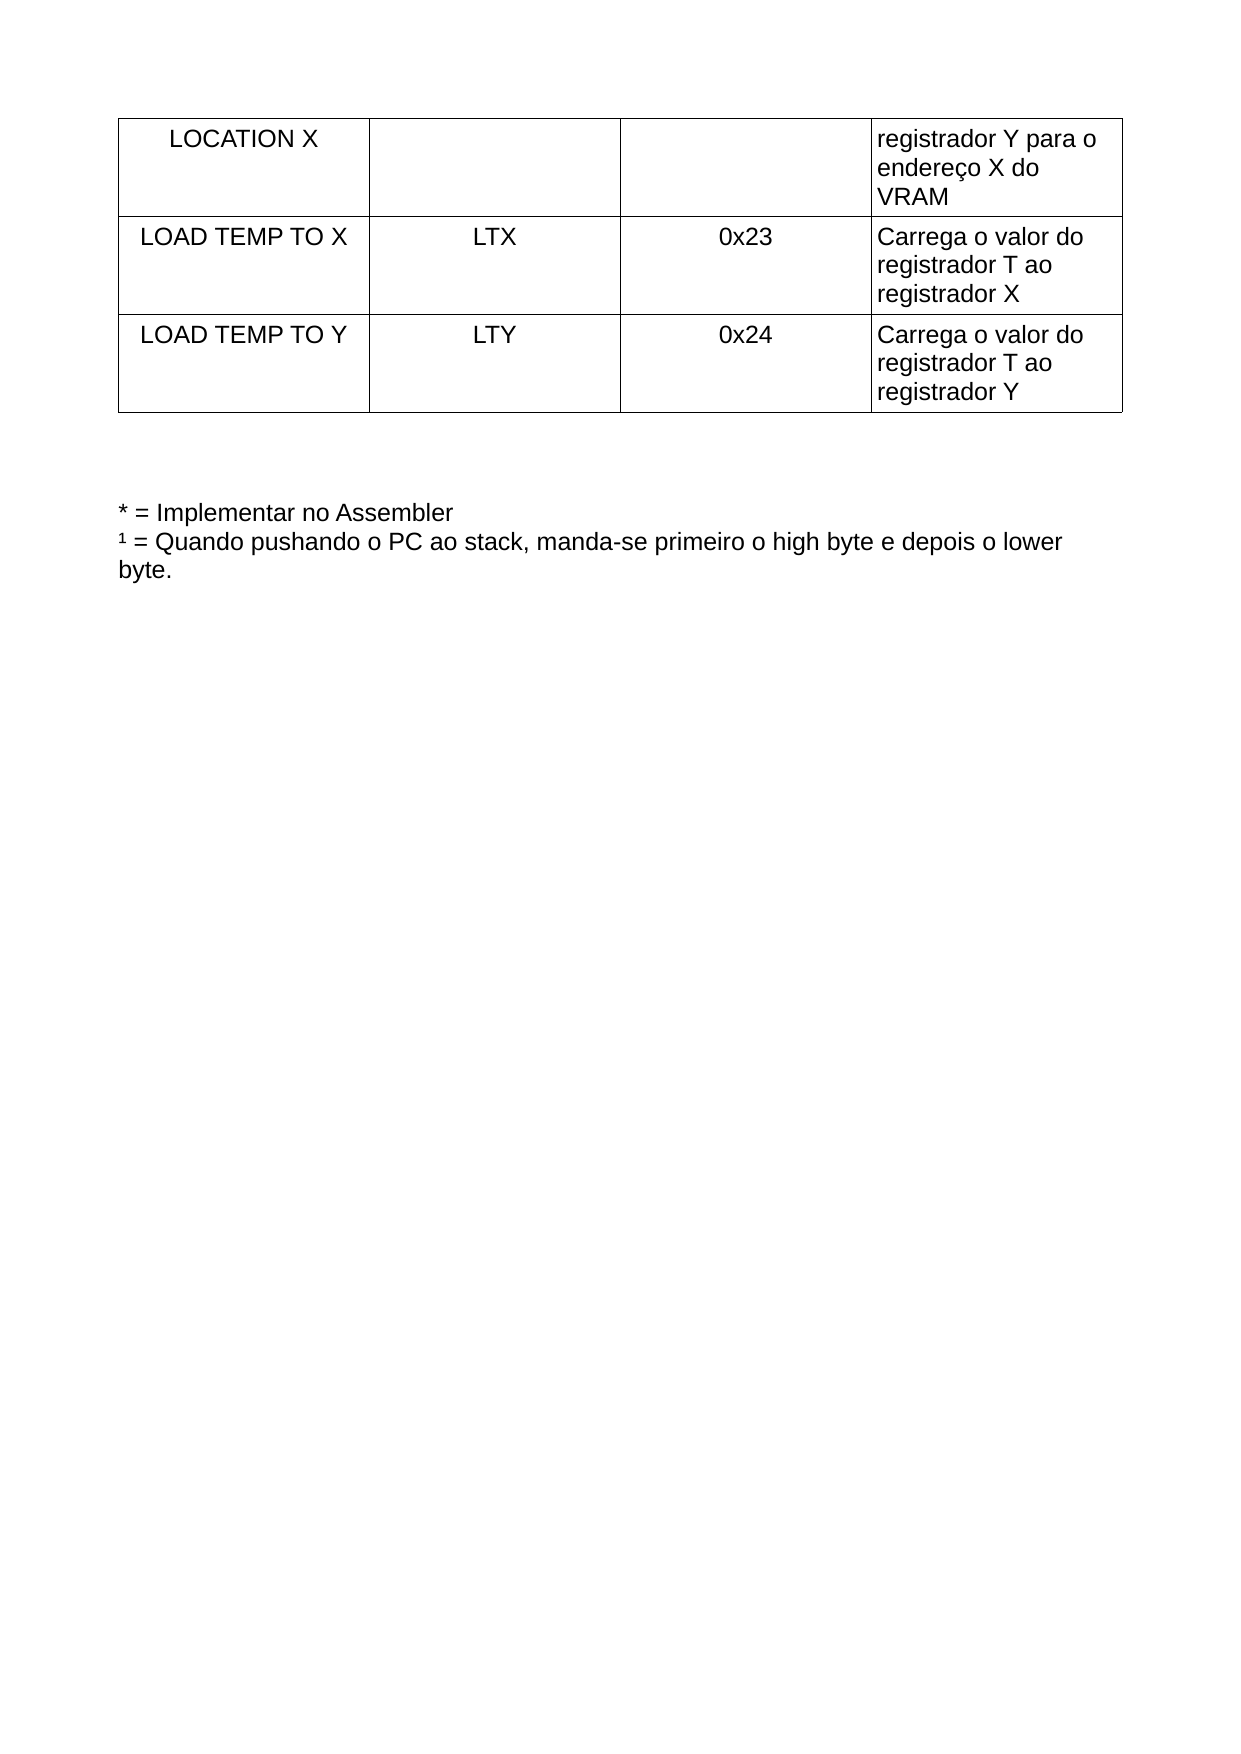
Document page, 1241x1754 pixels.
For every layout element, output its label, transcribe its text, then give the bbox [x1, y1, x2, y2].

table_cell LOCATION X [119, 119, 369, 216]
table_cell registrador Y para o endereço X do VRAM [872, 119, 1122, 216]
table_cell LOAD TEMP TO Y [119, 315, 369, 412]
table_cell [370, 119, 620, 216]
table_cell Carrega o valor do registrador T ao registrador X [872, 217, 1122, 314]
text * = Implementar no Assembler [118, 498, 1122, 527]
table_cell LTY [370, 315, 620, 412]
text ¹ = Quando pushando o PC ao stack, manda-se primeiro o high byte e depois o lower byte. [118, 527, 1122, 584]
table_cell [621, 119, 871, 216]
table_cell LOAD TEMP TO X [119, 217, 369, 314]
table_cell LTX [370, 217, 620, 314]
table_cell 0x24 [621, 315, 871, 412]
table_cell Carrega o valor do registrador T ao registrador Y [872, 315, 1122, 412]
table_cell 0x23 [621, 217, 871, 314]
